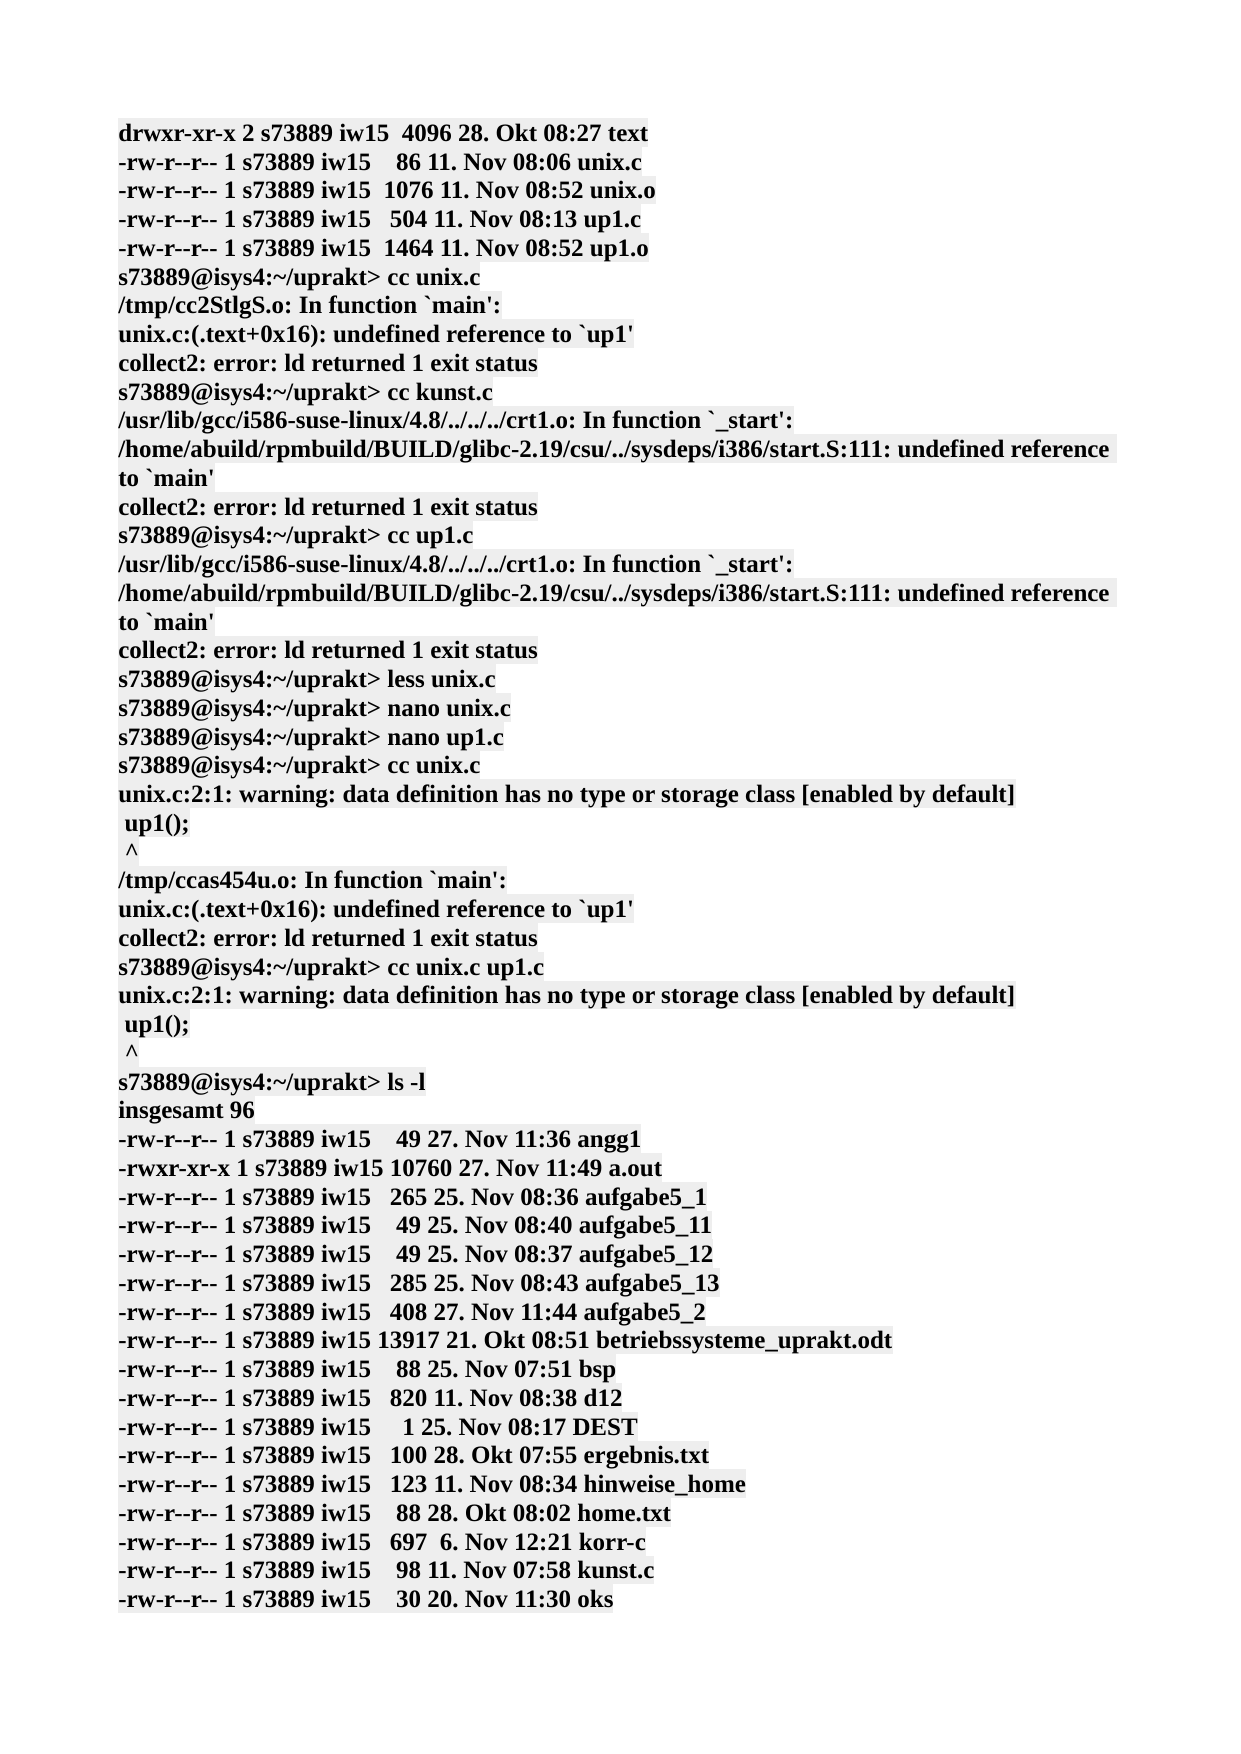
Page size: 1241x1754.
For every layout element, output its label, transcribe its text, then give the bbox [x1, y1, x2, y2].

text -rw-r--r-- 1 s73889 iw15 98 11. Nov 07:58 kunst.c [118, 1556, 1122, 1584]
text -rw-r--r-- 1 s73889 iw15 88 28. Okt 08:02 home.txt [118, 1498, 1122, 1527]
text s73889@isys4:~/uprakt> cc unix.c [118, 262, 1122, 291]
text -rw-r--r-- 1 s73889 iw15 1076 11. Nov 08:52 unix.o [118, 176, 1122, 204]
text s73889@isys4:~/uprakt> cc kunst.c [118, 377, 1122, 406]
text -rw-r--r-- 1 s73889 iw15 49 27. Nov 11:36 angg1 [118, 1124, 1122, 1153]
text /tmp/ccas454u.o: In function `main': [118, 866, 1122, 894]
text s73889@isys4:~/uprakt> less unix.c [118, 664, 1122, 693]
text unix.c:(.text+0x16): undefined reference to `up1' [118, 319, 1122, 348]
text s73889@isys4:~/uprakt> nano up1.c [118, 722, 1122, 751]
text up1(); [118, 1009, 1122, 1038]
text insgesamt 96 [118, 1096, 1122, 1124]
text -rw-r--r-- 1 s73889 iw15 13917 21. Okt 08:51 betriebssysteme_uprakt.odt [118, 1326, 1122, 1354]
text s73889@isys4:~/uprakt> cc unix.c up1.c [118, 952, 1122, 981]
text -rw-r--r-- 1 s73889 iw15 49 25. Nov 08:37 aufgabe5_12 [118, 1239, 1122, 1268]
text s73889@isys4:~/uprakt> cc unix.c [118, 751, 1122, 779]
text -rw-r--r-- 1 s73889 iw15 697 6. Nov 12:21 korr-c [118, 1527, 1122, 1556]
text collect2: error: ld returned 1 exit status [118, 492, 1122, 521]
text unix.c:(.text+0x16): undefined reference to `up1' [118, 894, 1122, 923]
text -rw-r--r-- 1 s73889 iw15 265 25. Nov 08:36 aufgabe5_1 [118, 1182, 1122, 1211]
text -rw-r--r-- 1 s73889 iw15 30 20. Nov 11:30 oks [118, 1584, 1122, 1613]
text ^ [118, 1038, 1122, 1067]
text collect2: error: ld returned 1 exit status [118, 923, 1122, 952]
text -rwxr-xr-x 1 s73889 iw15 10760 27. Nov 11:49 a.out [118, 1153, 1122, 1182]
text collect2: error: ld returned 1 exit status [118, 636, 1122, 664]
text -rw-r--r-- 1 s73889 iw15 49 25. Nov 08:40 aufgabe5_11 [118, 1211, 1122, 1239]
text ^ [118, 837, 1122, 866]
text s73889@isys4:~/uprakt> ls -l [118, 1067, 1122, 1096]
text drwxr-xr-x 2 s73889 iw15 4096 28. Okt 08:27 text [118, 118, 1122, 147]
text -rw-r--r-- 1 s73889 iw15 86 11. Nov 08:06 unix.c [118, 147, 1122, 176]
text /home/abuild/rpmbuild/BUILD/glibc-2.19/csu/../sysdeps/i386/start.S:111: undefined reference to `main' [118, 434, 1122, 492]
text collect2: error: ld returned 1 exit status [118, 348, 1122, 377]
text /tmp/cc2StlgS.o: In function `main': [118, 291, 1122, 319]
text unix.c:2:1: warning: data definition has no type or storage class [enabled by default] [118, 779, 1122, 808]
text -rw-r--r-- 1 s73889 iw15 504 11. Nov 08:13 up1.c [118, 204, 1122, 233]
text -rw-r--r-- 1 s73889 iw15 123 11. Nov 08:34 hinweise_home [118, 1469, 1122, 1498]
text -rw-r--r-- 1 s73889 iw15 820 11. Nov 08:38 d12 [118, 1383, 1122, 1412]
text s73889@isys4:~/uprakt> cc up1.c [118, 521, 1122, 549]
text -rw-r--r-- 1 s73889 iw15 285 25. Nov 08:43 aufgabe5_13 [118, 1268, 1122, 1297]
text /usr/lib/gcc/i586-suse-linux/4.8/../../../crt1.o: In function `_start': [118, 549, 1122, 578]
text unix.c:2:1: warning: data definition has no type or storage class [enabled by default] [118, 981, 1122, 1009]
text up1(); [118, 808, 1122, 837]
text -rw-r--r-- 1 s73889 iw15 1 25. Nov 08:17 DEST [118, 1412, 1122, 1441]
text -rw-r--r-- 1 s73889 iw15 1464 11. Nov 08:52 up1.o [118, 233, 1122, 262]
text -rw-r--r-- 1 s73889 iw15 88 25. Nov 07:51 bsp [118, 1354, 1122, 1383]
text -rw-r--r-- 1 s73889 iw15 408 27. Nov 11:44 aufgabe5_2 [118, 1297, 1122, 1326]
text -rw-r--r-- 1 s73889 iw15 100 28. Okt 07:55 ergebnis.txt [118, 1441, 1122, 1469]
text s73889@isys4:~/uprakt> nano unix.c [118, 693, 1122, 722]
text /home/abuild/rpmbuild/BUILD/glibc-2.19/csu/../sysdeps/i386/start.S:111: undefined reference to `main' [118, 578, 1122, 636]
text /usr/lib/gcc/i586-suse-linux/4.8/../../../crt1.o: In function `_start': [118, 406, 1122, 434]
